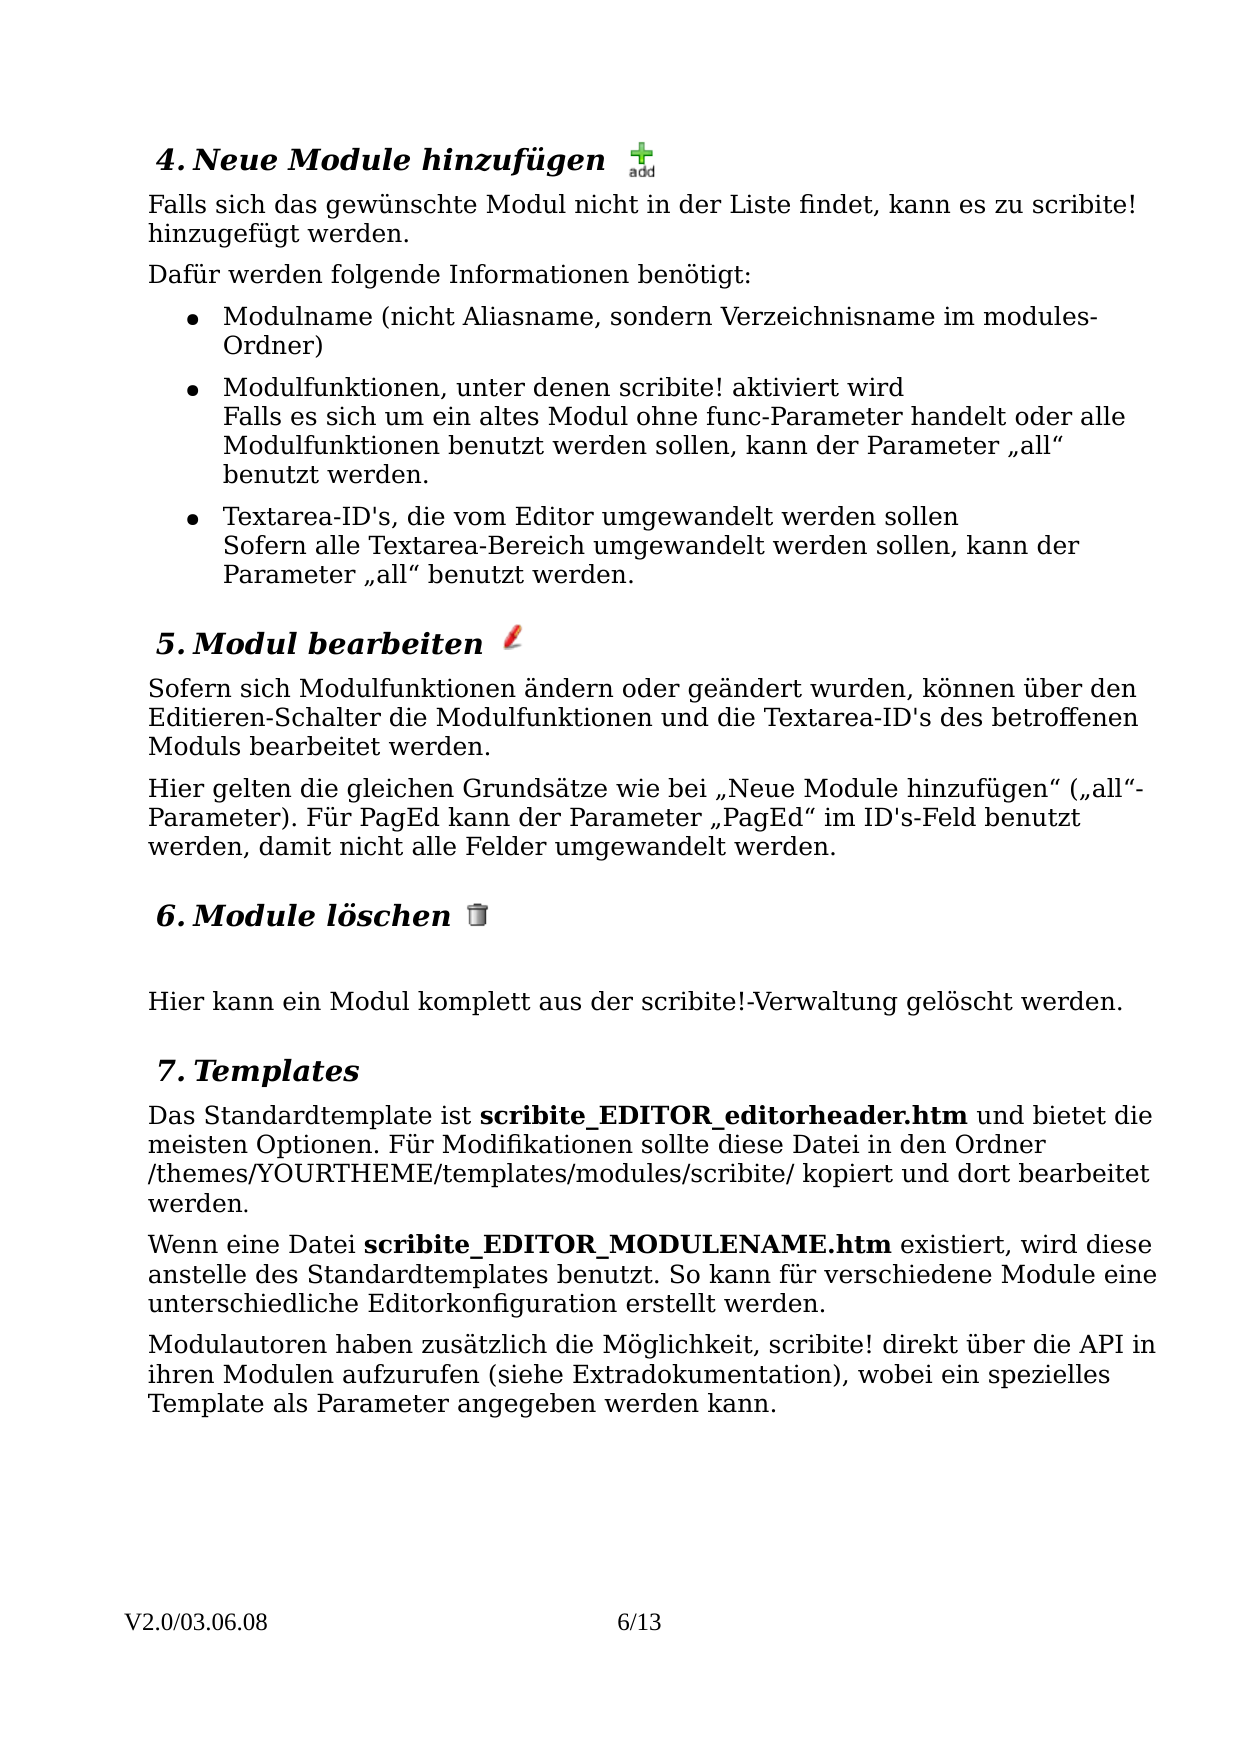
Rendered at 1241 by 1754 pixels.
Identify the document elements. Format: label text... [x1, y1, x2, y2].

text Hier kann ein Modul komplett aus der scribite!-Verwaltung gelöscht werden. [148, 988, 1160, 1017]
subtitle Module löschen [156, 899, 1160, 933]
text Hier gelten die gleichen Grundsätze wie bei „Neue Module hinzufügen“ („all“-Parameter). Für PagEd kann der Parameter „PagEd“ im ID's-Feld benutzt werden, damit nicht alle Felder umgewandelt werden. [148, 774, 1160, 862]
picture [500, 624, 525, 650]
subtitle [658, 143, 1160, 177]
list Textarea-ID's, die vom Editor umgewandelt werden sollen Sofern alle Textarea-Bereich umgewandelt werden sollen, kann der Parameter „all“ benutzt werden. [185, 502, 1160, 590]
subtitle Modul bearbeiten [156, 627, 1160, 662]
subtitle Templates [156, 1054, 1160, 1088]
picture [626, 140, 658, 179]
list Modulfunktionen, unter denen scribite! aktiviert wird Falls es sich um ein altes Modul ohne func-Parameter handelt oder alle Modulfunktionen benutzt werden sollen, kann der Parameter „all“ benutzt werden. [185, 373, 1160, 490]
text Das Standardtemplate ist scribite_EDITOR_editorheader.htm und bietet die meisten Optionen. Für Modifikationen sollte diese Datei in den Ordner /themes/YOURTHEME/templates/modules/scribite/ kopiert und dort bearbeitet werden. [148, 1101, 1160, 1218]
text Falls sich das gewünschte Modul nicht in der Liste findet, kann es zu scribite! hinzugefügt werden. [148, 190, 1160, 248]
picture [464, 902, 490, 928]
text Dafür werden folgende Informationen benötigt: [148, 261, 1160, 290]
list Modulname (nicht Aliasname, sondern Verzeichnisname im modules-Ordner) [185, 302, 1160, 361]
text Wenn eine Datei scribite_EDITOR_MODULENAME.htm existiert, wird diese anstelle des Standardtemplates benutzt. So kann für verschiedene Module eine unterschiedliche Editorkonfiguration erstellt werden. [148, 1231, 1160, 1318]
subtitle Neue Module hinzufügen [156, 143, 626, 177]
text Modulautoren haben zusätzlich die Möglichkeit, scribite! direkt über die API in ihren Modulen aufzurufen (siehe Extradokumentation), wobei ein spezielles Template als Parameter angegeben werden kann. [148, 1331, 1160, 1418]
text Sofern sich Modulfunktionen ändern oder geändert wurden, können über den Editieren-Schalter die Modulfunktionen und die Textarea-ID's des betroffenen Moduls bearbeitet werden. [148, 674, 1160, 762]
